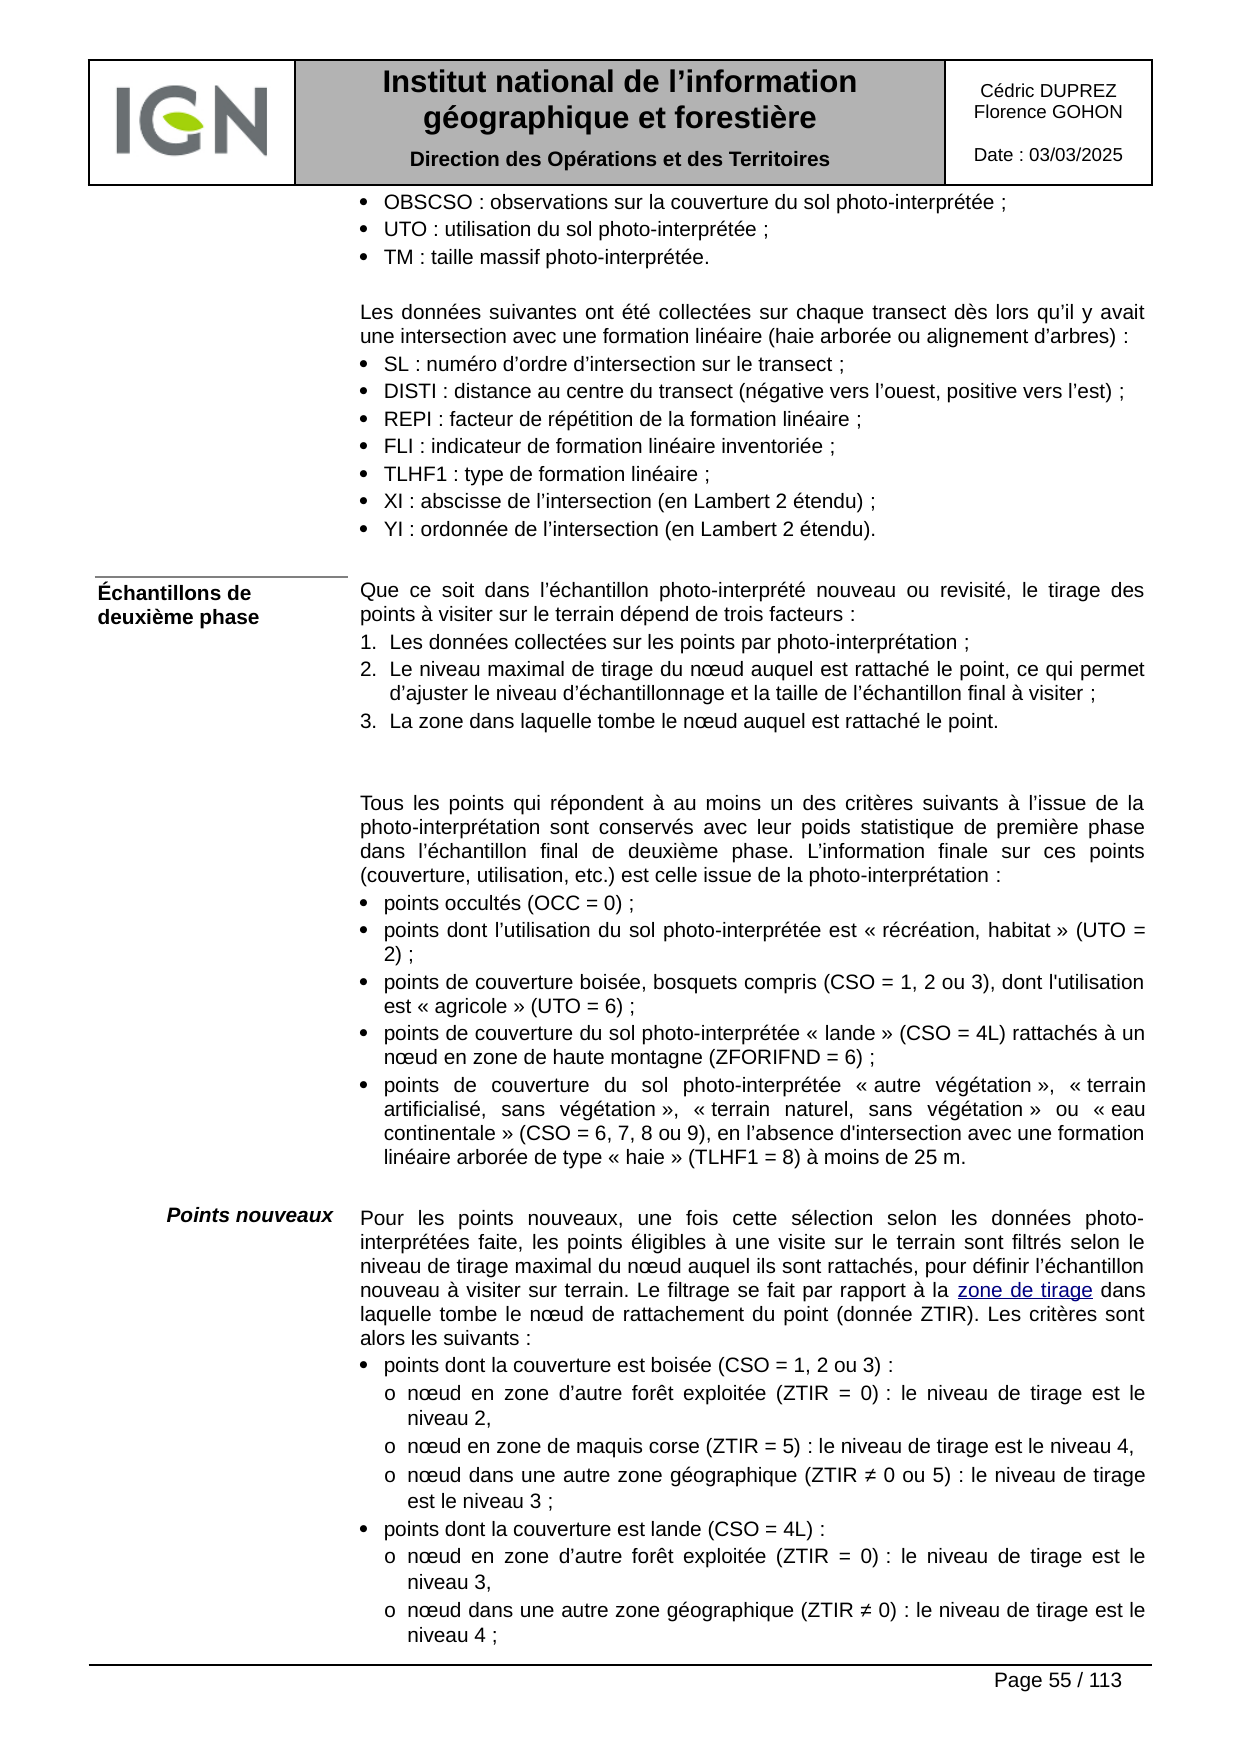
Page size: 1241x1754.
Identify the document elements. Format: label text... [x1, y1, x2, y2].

table_cell Les données suivantes ont été collectées sur chaque point lors de la photo-interprétation : AUTEURPI : code de l’agent ayant réalisé la photo-interprétation ; DATEPI : date de réalisation de la photo-interprétation ; OCC : indicateur d’occultation du point sur la photo aérienne ; CSO : couverture du sol photo-interprétée ; OBSCSO : observations sur la couverture du sol photo-interprétée ; UTO : utilisation du sol photo-interprétée ; TM : taille massif photo-interprétée. Les données suivantes ont été collectées sur chaque transect dès lors qu’il y avait une intersection avec une formation linéaire (haie arborée ou alignement d’arbres) : SL : numéro d’ordre d’intersection sur le transect ; DISTI : distance au centre du transect (négative vers l’ouest, positive vers l’est) ; REPI : facteur de répétition de la formation linéaire ; FLI : indicateur de formation linéaire inventoriée ; TLHF1 : type de formation linéaire ; XI : abscisse de l’intersection (en Lambert 2 étendu) ; YI : ordonnée de l’intersection (en Lambert 2 étendu). [354, 186, 1152, 574]
table_cell Points nouveaux [89, 1202, 354, 1653]
table_cell [89, 186, 354, 574]
table_cell Pour les points nouveaux, une fois cette sélection selon les données photo-interprétées faite, les points éligibles à une visite sur le terrain sont filtrés selon le niveau de tirage maximal du nœud auquel ils sont rattachés, pour définir l’échantillon nouveau à visiter sur terrain. Le filtrage se fait par rapport à la zone de tirage dans laquelle tombe le nœud de rattachement du point (donnée ZTIR). Les critères sont alors les suivants : points dont la couverture est boisée (CSO = 1, 2 ou 3) : nœud en zone d’autre forêt exploitée (ZTIR = 0) : le niveau de tirage est le niveau 2, nœud en zone de maquis corse (ZTIR = 5) : le niveau de tirage est le niveau 4, nœud dans une autre zone géographique (ZTIR ≠ 0 ou 5) : le niveau de tirage est le niveau 3 ; points dont la couverture est lande (CSO = 4L) : nœud en zone d’autre forêt exploitée (ZTIR = 0) : le niveau de tirage est le niveau 3, nœud dans une autre zone géographique (ZTIR ≠ 0) : le niveau de tirage est le niveau 4 ; points dont la couverture est peupleraie (CSO = 5) : le niveau de tirage est le niveau 2 ; points ayant une autre couverture (CSO = 6, 7, 8 ou 9), en présence d’une formation linéaire arborée de type « haie » intersectée à moins de 25 m du point : le niveau de tirage est le niveau 4. Cas des points supplémentaires en zone populicole : les points supplémentaires (POI$ = 2) rattachés à un nœud en zone populicole (ZPOP = 2) sont exclus de l'échantillon de deuxième phase s’ils n’ont pas une couverture photo-interprétée « peupleraie » (CSO = 5). Tous les points retenus pour une visite sur le terrain après application de ce filtre sur le niveau de tirage sont ajoutés à l’échantillon final de deuxième phase. Leur poids statistique est égal à 2 élevé à la puissance (niveau de tirage – 1) et divisé, le cas échéant, par le nombre de points observés à la photo-interprétation et rattachés au même nœud. [354, 1202, 1152, 1653]
picture [91, 62, 293, 180]
table_cell Que ce soit dans l’échantillon photo-interprété nouveau ou revisité, le tirage des points à visiter sur le terrain dépend de trois facteurs : Les données collectées sur les points par photo-interprétation ; Le niveau maximal de tirage du nœud auquel est rattaché le point, ce qui permet d’ajuster le niveau d’échantillonnage et la taille de l’échantillon final à visiter ; La zone dans laquelle tombe le nœud auquel est rattaché le point. Tous les points qui répondent à au moins un des critères suivants à l’issue de la photo-interprétation sont conservés avec leur poids statistique de première phase dans l’échantillon final de deuxième phase. L’information finale sur ces points (couverture, utilisation, etc.) est celle issue de la photo-interprétation : points occultés (OCC = 0) ; points dont l’utilisation du sol photo-interprétée est « récréation, habitat » (UTO = 2) ; points de couverture boisée, bosquets compris (CSO = 1, 2 ou 3), dont l'utilisation est « agricole » (UTO = 6) ; points de couverture du sol photo-interprétée « lande » (CSO = 4L) rattachés à un nœud en zone de haute montagne (ZFORIFND = 6) ; points de couverture du sol photo-interprétée « autre végétation », « terrain artificialisé, sans végétation », « terrain naturel, sans végétation » ou « eau continentale » (CSO = 6, 7, 8 ou 9), en l’absence d'intersection avec une formation linéaire arborée de type « haie » (TLHF1 = 8) à moins de 25 m. [354, 575, 1152, 1202]
table_cell Échantillons de deuxième phase [89, 575, 354, 1202]
